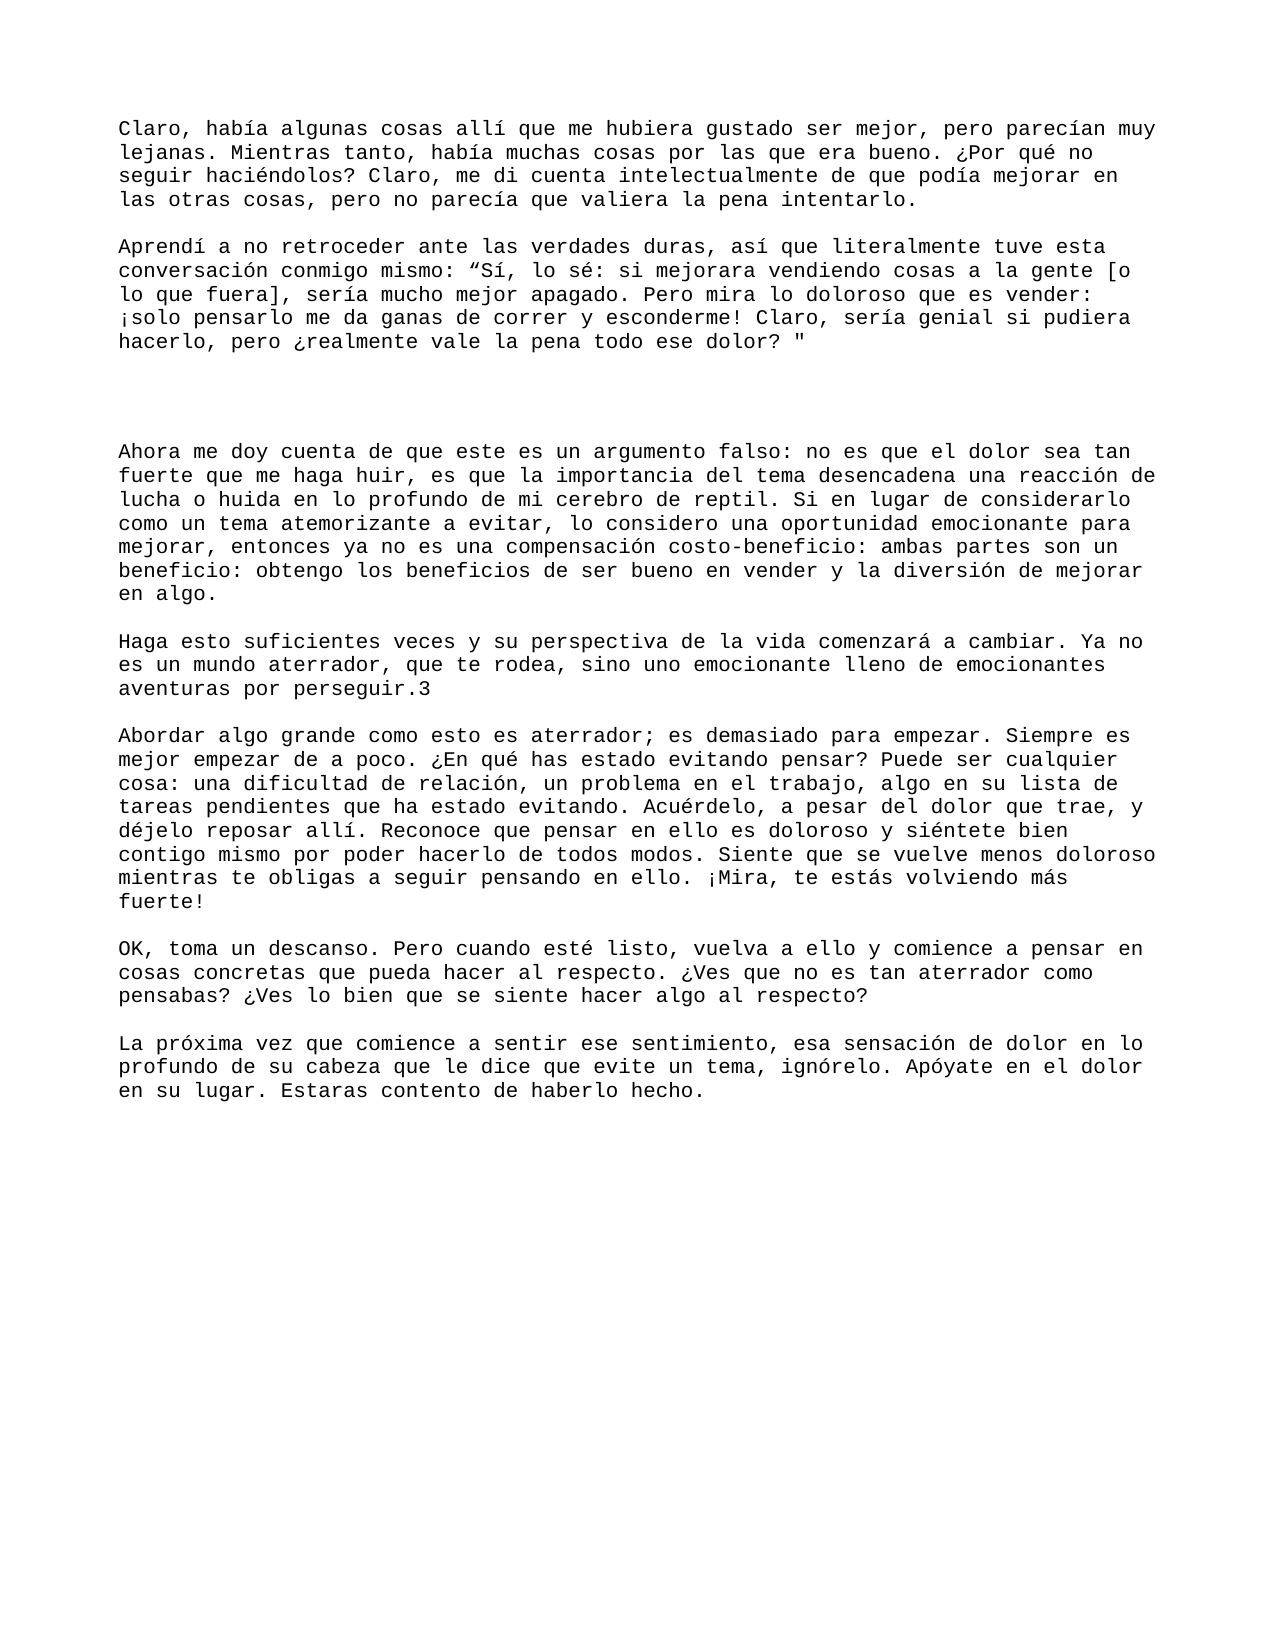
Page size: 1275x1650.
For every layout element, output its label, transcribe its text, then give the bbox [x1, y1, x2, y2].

text OK, toma un descanso. Pero cuando esté listo, vuelva a ello y comience a pensar en cosas concretas que pueda hacer al respecto. ¿Ves que no es tan aterrador como pensabas? ¿Ves lo bien que se siente hacer algo al respecto? [118, 938, 1157, 1009]
text Haga esto suficientes veces y su perspectiva de la vida comenzará a cambiar. Ya no es un mundo aterrador, que te rodea, sino uno emocionante lleno de emocionantes aventuras por perseguir.3 [118, 631, 1157, 702]
text Claro, había algunas cosas allí que me hubiera gustado ser mejor, pero parecían muy lejanas. Mientras tanto, había muchas cosas por las que era bueno. ¿Por qué no seguir haciéndolos? Claro, me di cuenta intelectualmente de que podía mejorar en las otras cosas, pero no parecía que valiera la pena intentarlo. [118, 118, 1157, 213]
text Aprendí a no retroceder ante las verdades duras, así que literalmente tuve esta conversación conmigo mismo: “Sí, lo sé: si mejorara vendiendo cosas a la gente [o lo que fuera], sería mucho mejor apagado. Pero mira lo doloroso que es vender: ¡solo pensarlo me da ganas de correr y esconderme! Claro, sería genial si pudiera hacerlo, pero ¿realmente vale la pena todo ese dolor? " [118, 236, 1157, 354]
text Abordar algo grande como esto es aterrador; es demasiado para empezar. Siempre es mejor empezar de a poco. ¿En qué has estado evitando pensar? Puede ser cualquier cosa: una dificultad de relación, un problema en el trabajo, algo en su lista de tareas pendientes que ha estado evitando. Acuérdelo, a pesar del dolor que trae, y déjelo reposar allí. Reconoce que pensar en ello es doloroso y siéntete bien contigo mismo por poder hacerlo de todos modos. Siente que se vuelve menos doloroso mientras te obligas a seguir pensando en ello. ¡Mira, te estás volviendo más fuerte! [118, 725, 1157, 914]
text Ahora me doy cuenta de que este es un argumento falso: no es que el dolor sea tan fuerte que me haga huir, es que la importancia del tema desencadena una reacción de lucha o huida en lo profundo de mi cerebro de reptil. Si en lugar de considerarlo como un tema atemorizante a evitar, lo considero una oportunidad emocionante para mejorar, entonces ya no es una compensación costo-beneficio: ambas partes son un beneficio: obtengo los beneficios de ser bueno en vender y la diversión de mejorar en algo. [118, 442, 1157, 607]
text La próxima vez que comience a sentir ese sentimiento, esa sensación de dolor en lo profundo de su cabeza que le dice que evite un tema, ignórelo. Apóyate en el dolor en su lugar. Estaras contento de haberlo hecho. [118, 1033, 1157, 1104]
